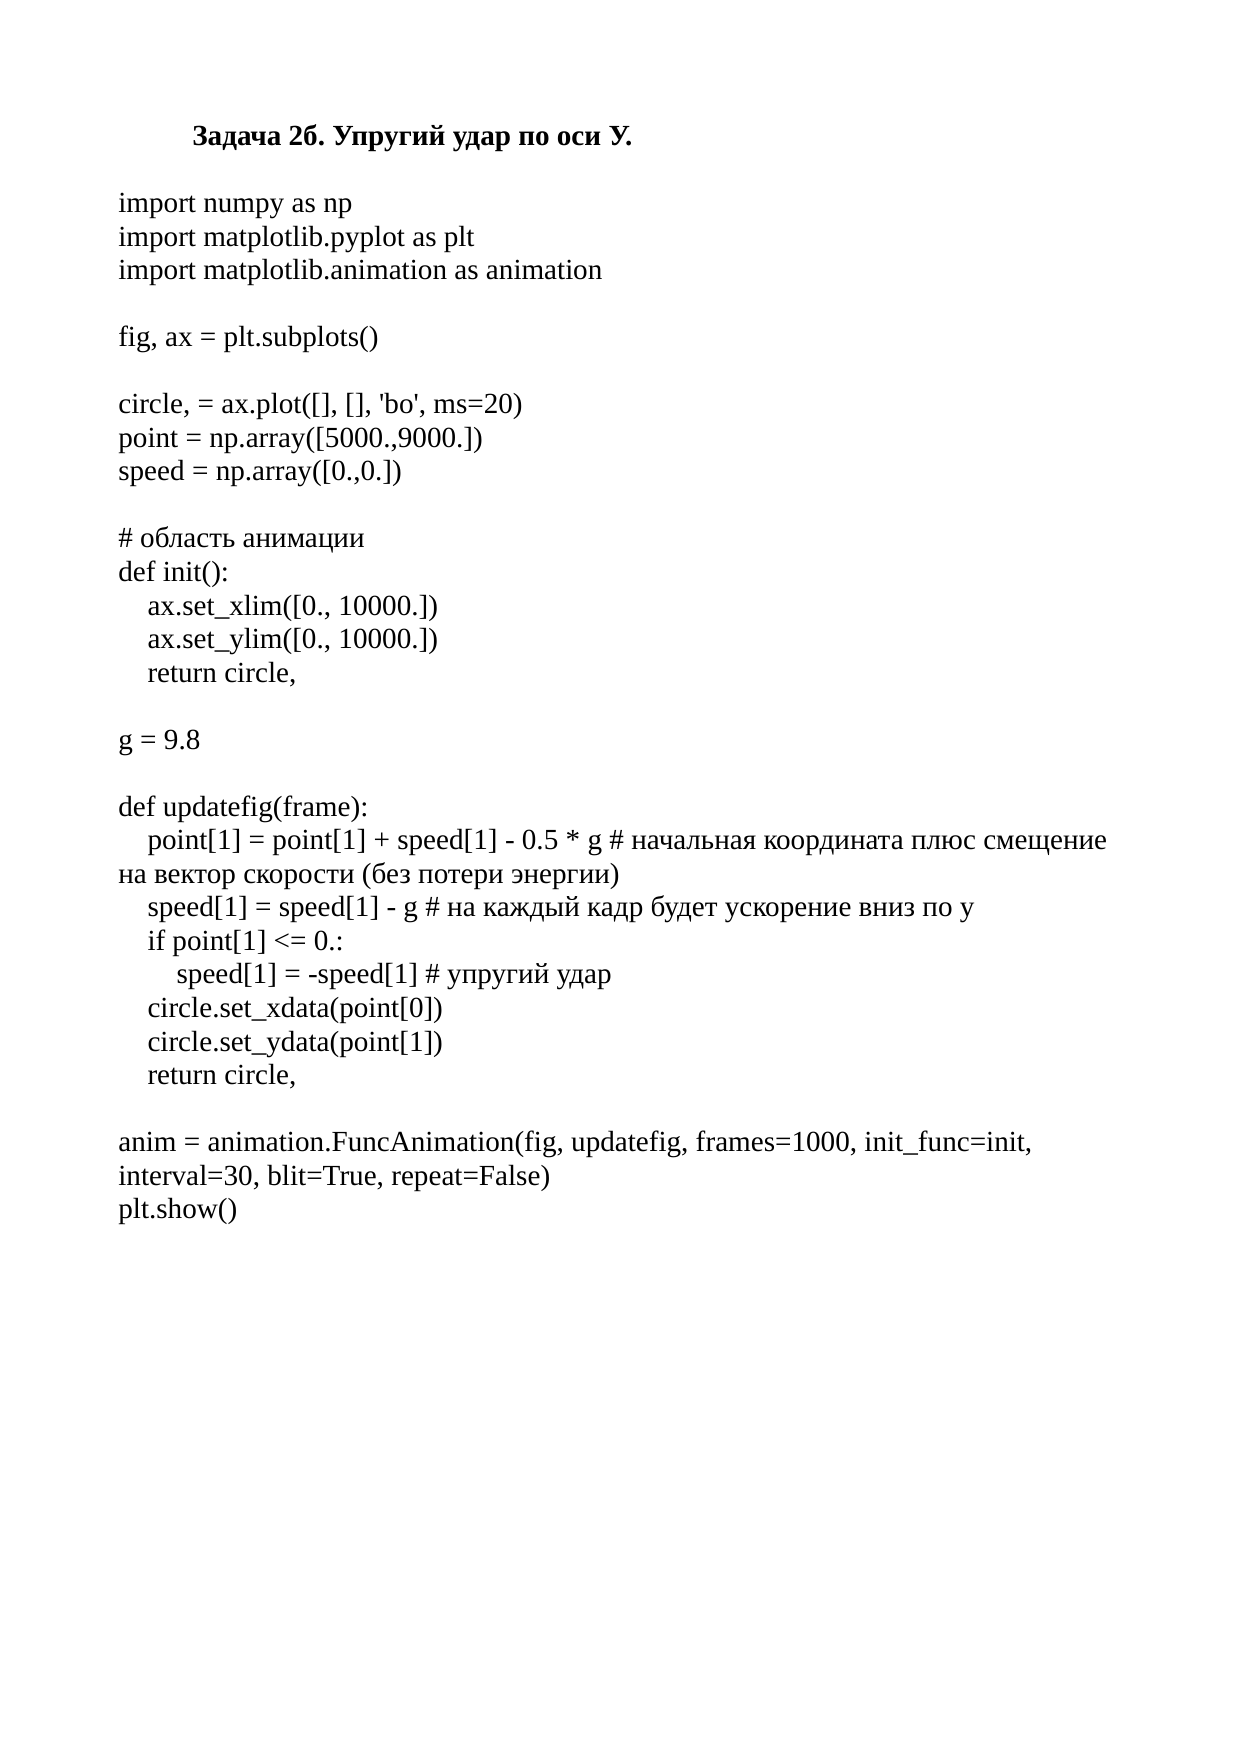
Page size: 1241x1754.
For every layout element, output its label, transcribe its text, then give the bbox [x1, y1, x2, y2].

text point = np.array([5000.,9000.]) [118, 420, 1122, 453]
text if point[1] <= 0.: [118, 923, 1122, 957]
text return circle, [118, 655, 1122, 688]
text circle.set_ydata(point[1]) [118, 1024, 1122, 1057]
text plt.show() [118, 1191, 1122, 1225]
text ax.set_xlim([0., 10000.]) [118, 588, 1122, 621]
text Задача 2б. Упругий удар по оси У. [118, 118, 1122, 152]
text speed = np.array([0.,0.]) [118, 453, 1122, 487]
text fig, ax = plt.subplots() [118, 319, 1122, 353]
text g = 9.8 [118, 722, 1122, 755]
text circle, = ax.plot([], [], 'bo', ms=20) [118, 386, 1122, 420]
text import numpy as np [118, 185, 1122, 219]
text # область анимации [118, 521, 1122, 554]
text import matplotlib.pyplot as plt [118, 219, 1122, 252]
text point[1] = point[1] + speed[1] - 0.5 * g # начальная координата плюс смещение на вектор скорости (без потери энергии) [118, 822, 1122, 889]
text return circle, [118, 1057, 1122, 1091]
text speed[1] = speed[1] - g # на каждый кадр будет ускорение вниз по у [118, 889, 1122, 923]
text ax.set_ylim([0., 10000.]) [118, 621, 1122, 655]
text anim = animation.FuncAnimation(fig, updatefig, frames=1000, init_func=init, interval=30, blit=True, repeat=False) [118, 1124, 1122, 1191]
text def updatefig(frame): [118, 789, 1122, 822]
text speed[1] = -speed[1] # упругий удар [118, 957, 1122, 990]
text def init(): [118, 554, 1122, 588]
text import matplotlib.animation as animation [118, 252, 1122, 286]
text circle.set_xdata(point[0]) [118, 990, 1122, 1024]
